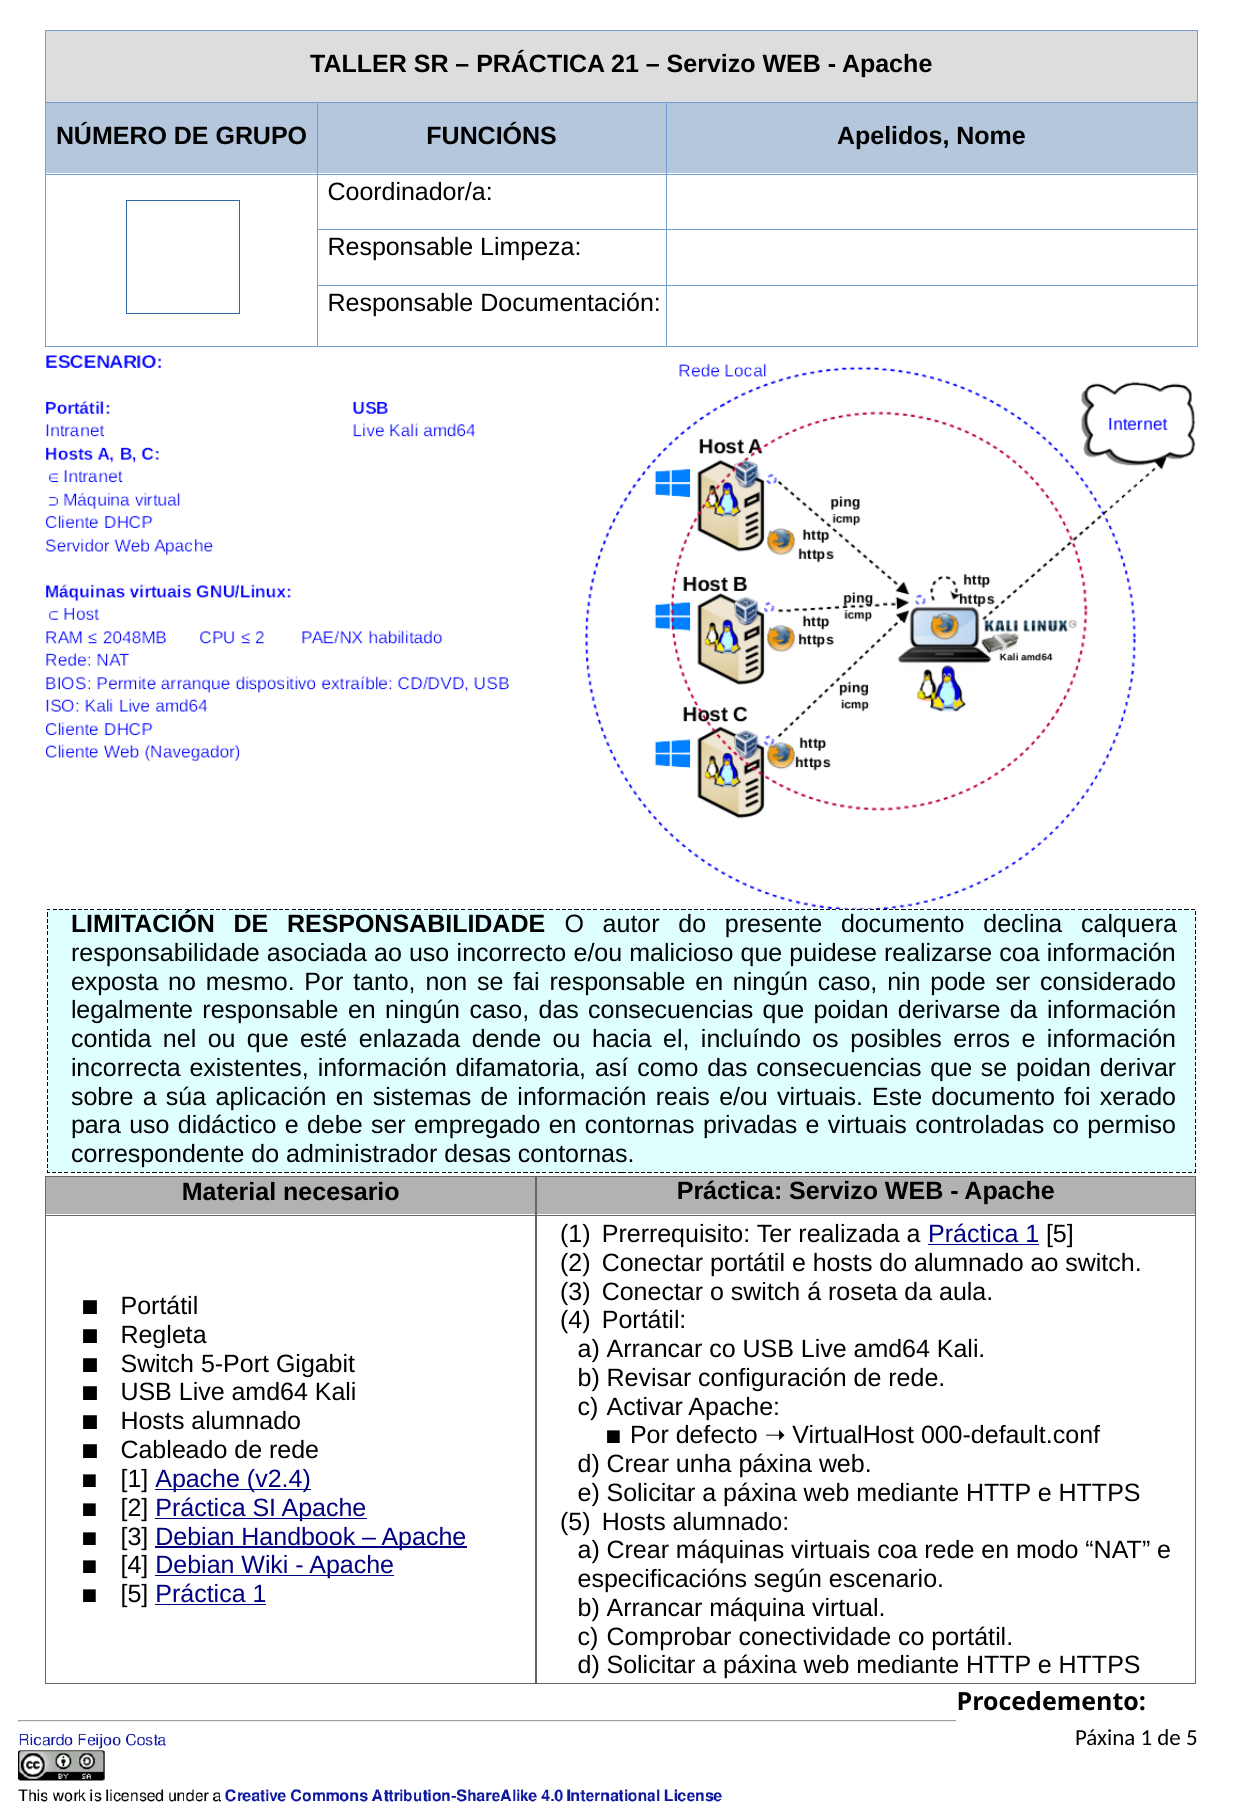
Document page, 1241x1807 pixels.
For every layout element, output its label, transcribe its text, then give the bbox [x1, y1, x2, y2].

table_cell Responsable Limpeza: [318, 230, 666, 284]
table_cell [667, 175, 1197, 229]
table_cell [46, 175, 317, 346]
table_cell [667, 230, 1197, 284]
text Procedemento: [45, 1684, 1197, 1718]
picture [45, 354, 1198, 909]
picture [8, 1715, 957, 1806]
table_cell Prerrequisito: Ter realizada a Práctica 1 [5] Conectar portátil e hosts do alumnado ao switch. Conectar o switch á roseta da aula. Portátil: Arrancar co USB Live amd64 Kali. Revisar configuración de rede. Activar Apache: Por defecto ➝ VirtualHost 000-default.conf Crear unha páxina web. Solicitar a páxina web mediante HTTP e HTTPS Hosts alumnado: Crear máquinas virtuais coa rede en modo “NAT” e especificacións según escenario. Arrancar máquina virtual. Comprobar conectividade co portátil. Solicitar a páxina web mediante HTTP e HTTPS [537, 1216, 1195, 1682]
table_header Material necesario [46, 1177, 535, 1214]
table_header Práctica: Servizo WEB - Apache [537, 1177, 1195, 1214]
table_header TALLER SR – PRÁCTICA 21 – Servizo WEB - Apache [46, 31, 1197, 102]
table_cell Responsable Documentación: [318, 286, 666, 346]
table_cell NÚMERO DE GRUPO [46, 103, 317, 173]
table_cell FUNCIÓNS [318, 103, 666, 173]
table_cell Coordinador/a: [318, 175, 666, 229]
table_cell Portátil Regleta Switch 5-Port Gigabit USB Live amd64 Kali Hosts alumnado Cableado de rede [1] Apache (v2.4) [2] Práctica SI Apache [3] Debian Handbook – Apache [4] Debian Wiki - Apache [5] Práctica 1 [46, 1216, 535, 1682]
table_cell Apelidos, Nome [667, 103, 1197, 173]
table_cell [667, 286, 1197, 346]
